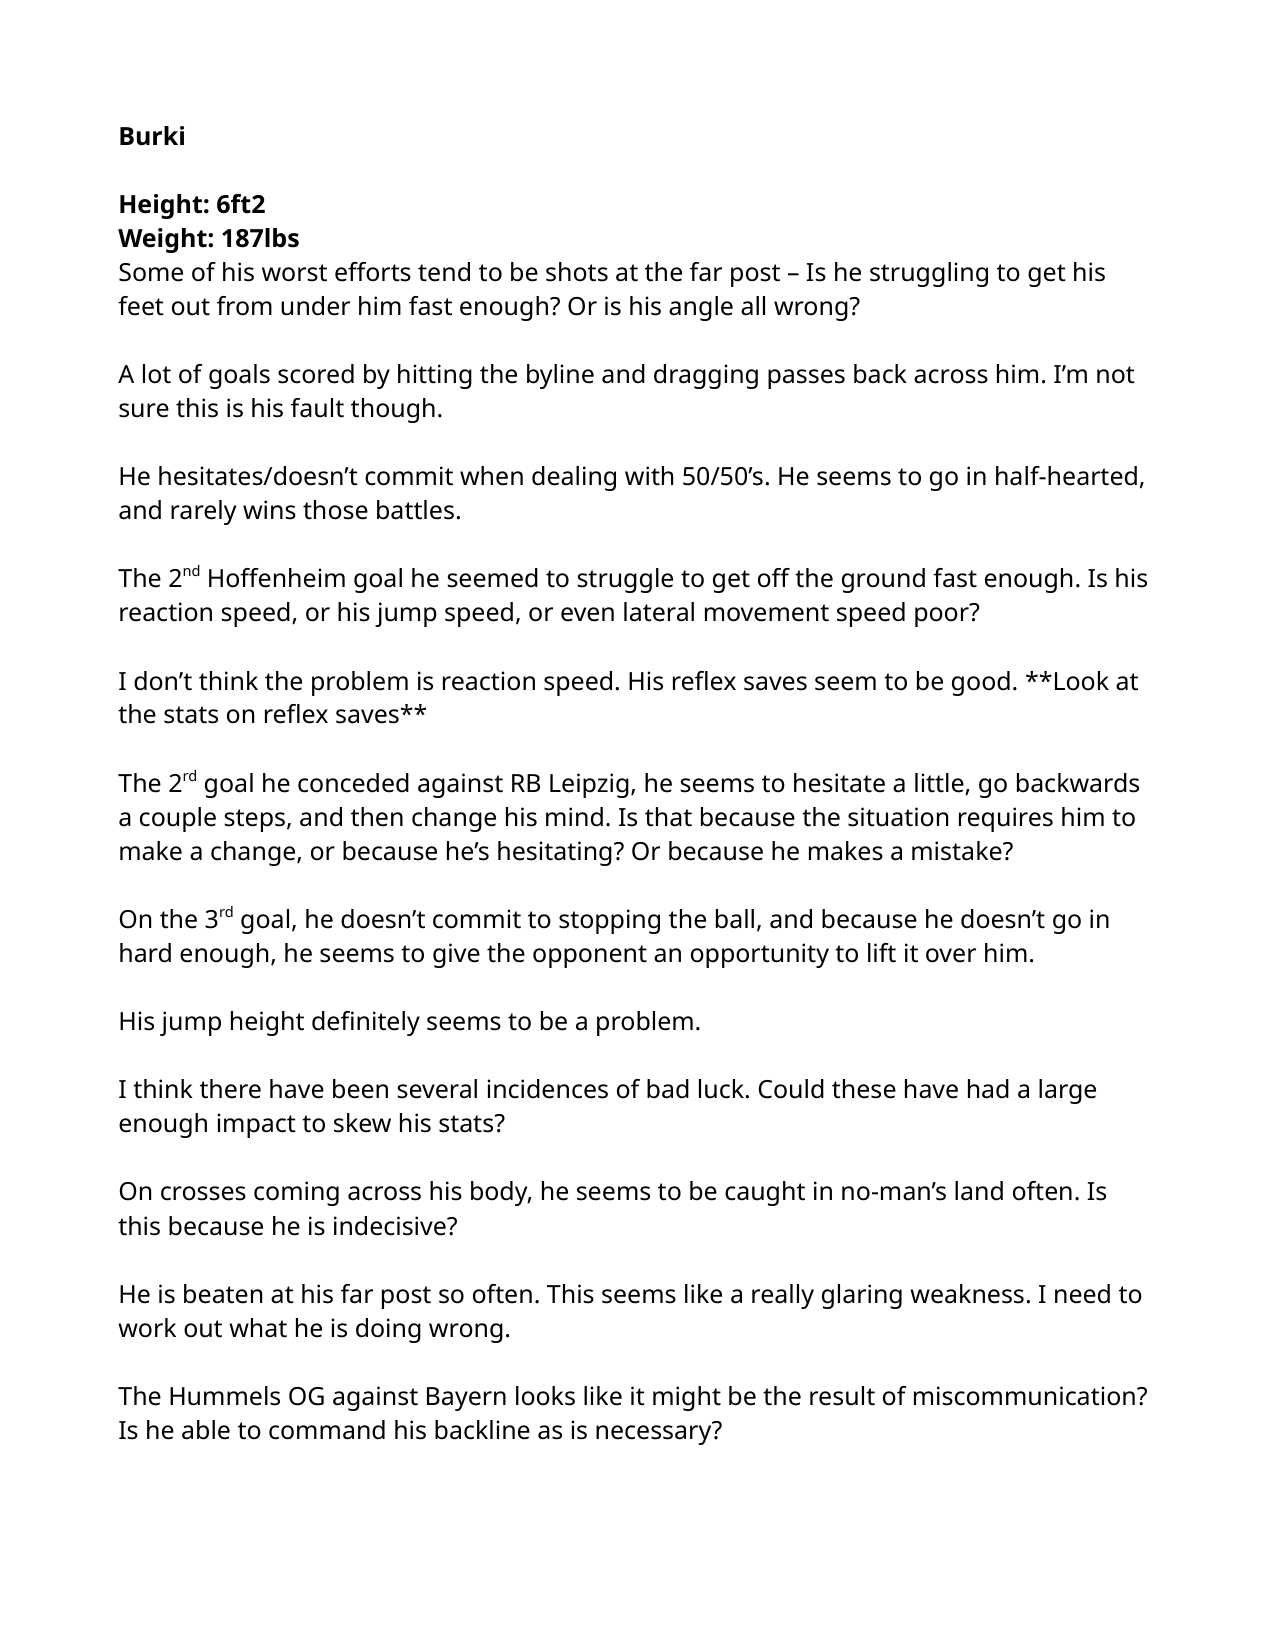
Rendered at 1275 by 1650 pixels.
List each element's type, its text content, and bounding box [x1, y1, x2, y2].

text On crosses coming across his body, he seems to be caught in no-man’s land often. Is this because he is indecisive? [118, 1174, 1157, 1242]
text Burki [118, 118, 1157, 152]
text The Hummels OG against Bayern looks like it might be the result of miscommunication? Is he able to command his backline as is necessary? [118, 1378, 1157, 1447]
text His jump height definitely seems to be a problem. [118, 1004, 1157, 1038]
text He is beaten at his far post so often. This seems like a really glaring weakness. I need to work out what he is doing wrong. [118, 1276, 1157, 1344]
text Weight: 187lbs [118, 220, 1157, 254]
text He hesitates/doesn’t commit when dealing with 50/50’s. He seems to go in half-hearted, and rarely wins those battles. [118, 459, 1157, 527]
text The 2rd goal he conceded against RB Leipzig, he seems to hesitate a little, go backwards a couple steps, and then change his mind. Is that because the situation requires him to make a change, or because he’s hesitating? Or because he makes a mistake? [118, 765, 1157, 867]
text The 2nd Hoffenheim goal he seemed to struggle to get off the ground fast enough. Is his reaction speed, or his jump speed, or even lateral movement speed poor? [118, 561, 1157, 629]
text I think there have been several incidences of bad luck. Could these have had a large enough impact to skew his stats? [118, 1072, 1157, 1140]
text I don’t think the problem is reaction speed. His reflex saves seem to be good. **Look at the stats on reflex saves** [118, 663, 1157, 731]
text A lot of goals scored by hitting the byline and dragging passes back across him. I’m not sure this is his fault though. [118, 357, 1157, 425]
text On the 3rd goal, he doesn’t commit to stopping the ball, and because he doesn’t go in hard enough, he seems to give the opponent an opportunity to lift it over him. [118, 902, 1157, 970]
text Some of his worst efforts tend to be shots at the far post – Is he struggling to get his feet out from under him fast enough? Or is his angle all wrong? [118, 254, 1157, 322]
text Height: 6ft2 [118, 186, 1157, 220]
